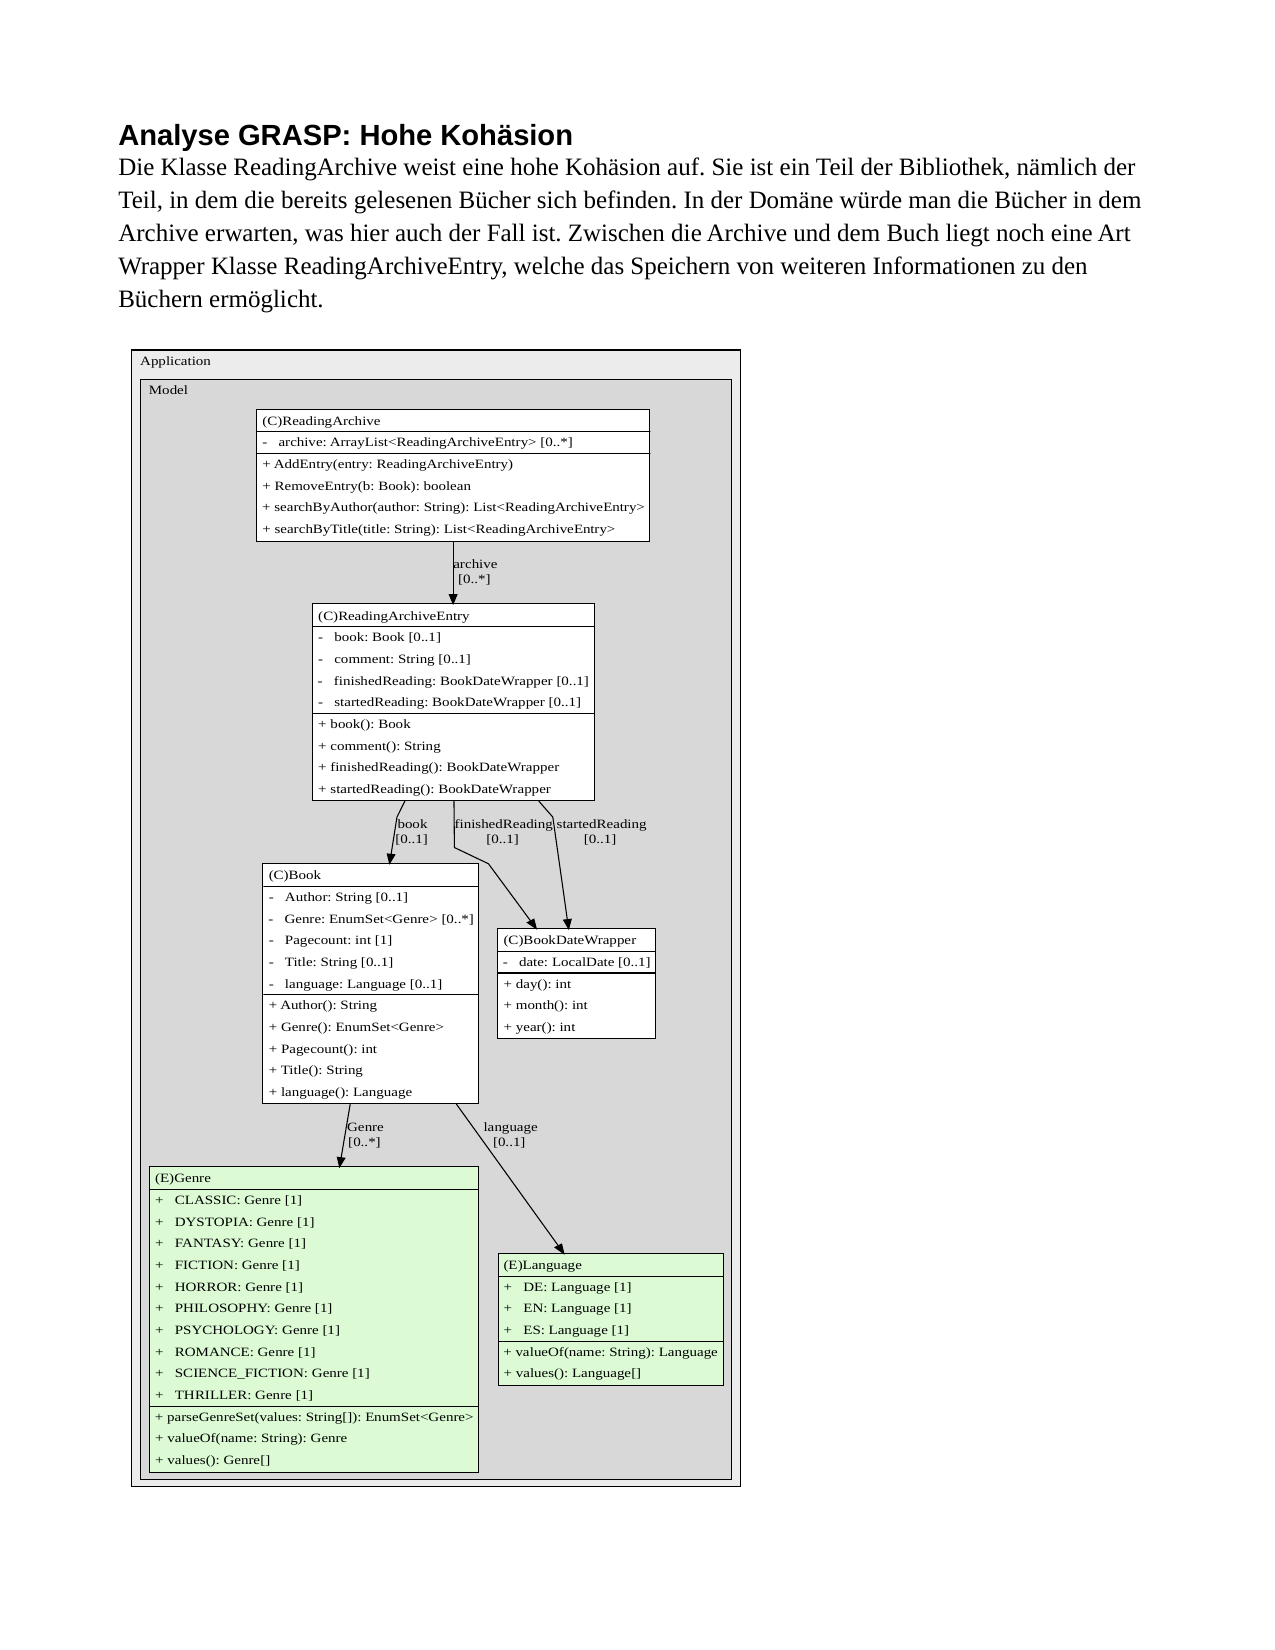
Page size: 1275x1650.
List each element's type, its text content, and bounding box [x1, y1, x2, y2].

text Die Klasse ReadingArchive weist eine hohe Kohäsion auf. Sie ist ein Teil der Bibliothek, nämlich der Teil, in dem die bereits gelesenen Bücher sich befinden. In der Domäne würde man die Bücher in dem Archive erwarten, was hier auch der Fall ist. Zwischen die Archive und dem Buch liegt noch eine Art Wrapper Klasse ReadingArchiveEntry, welche das Speichern von weiteren Informationen zu den Büchern ermöglicht. [118, 152, 1157, 312]
subtitle Analyse GRASP: Hohe Kohäsion [118, 118, 1157, 152]
